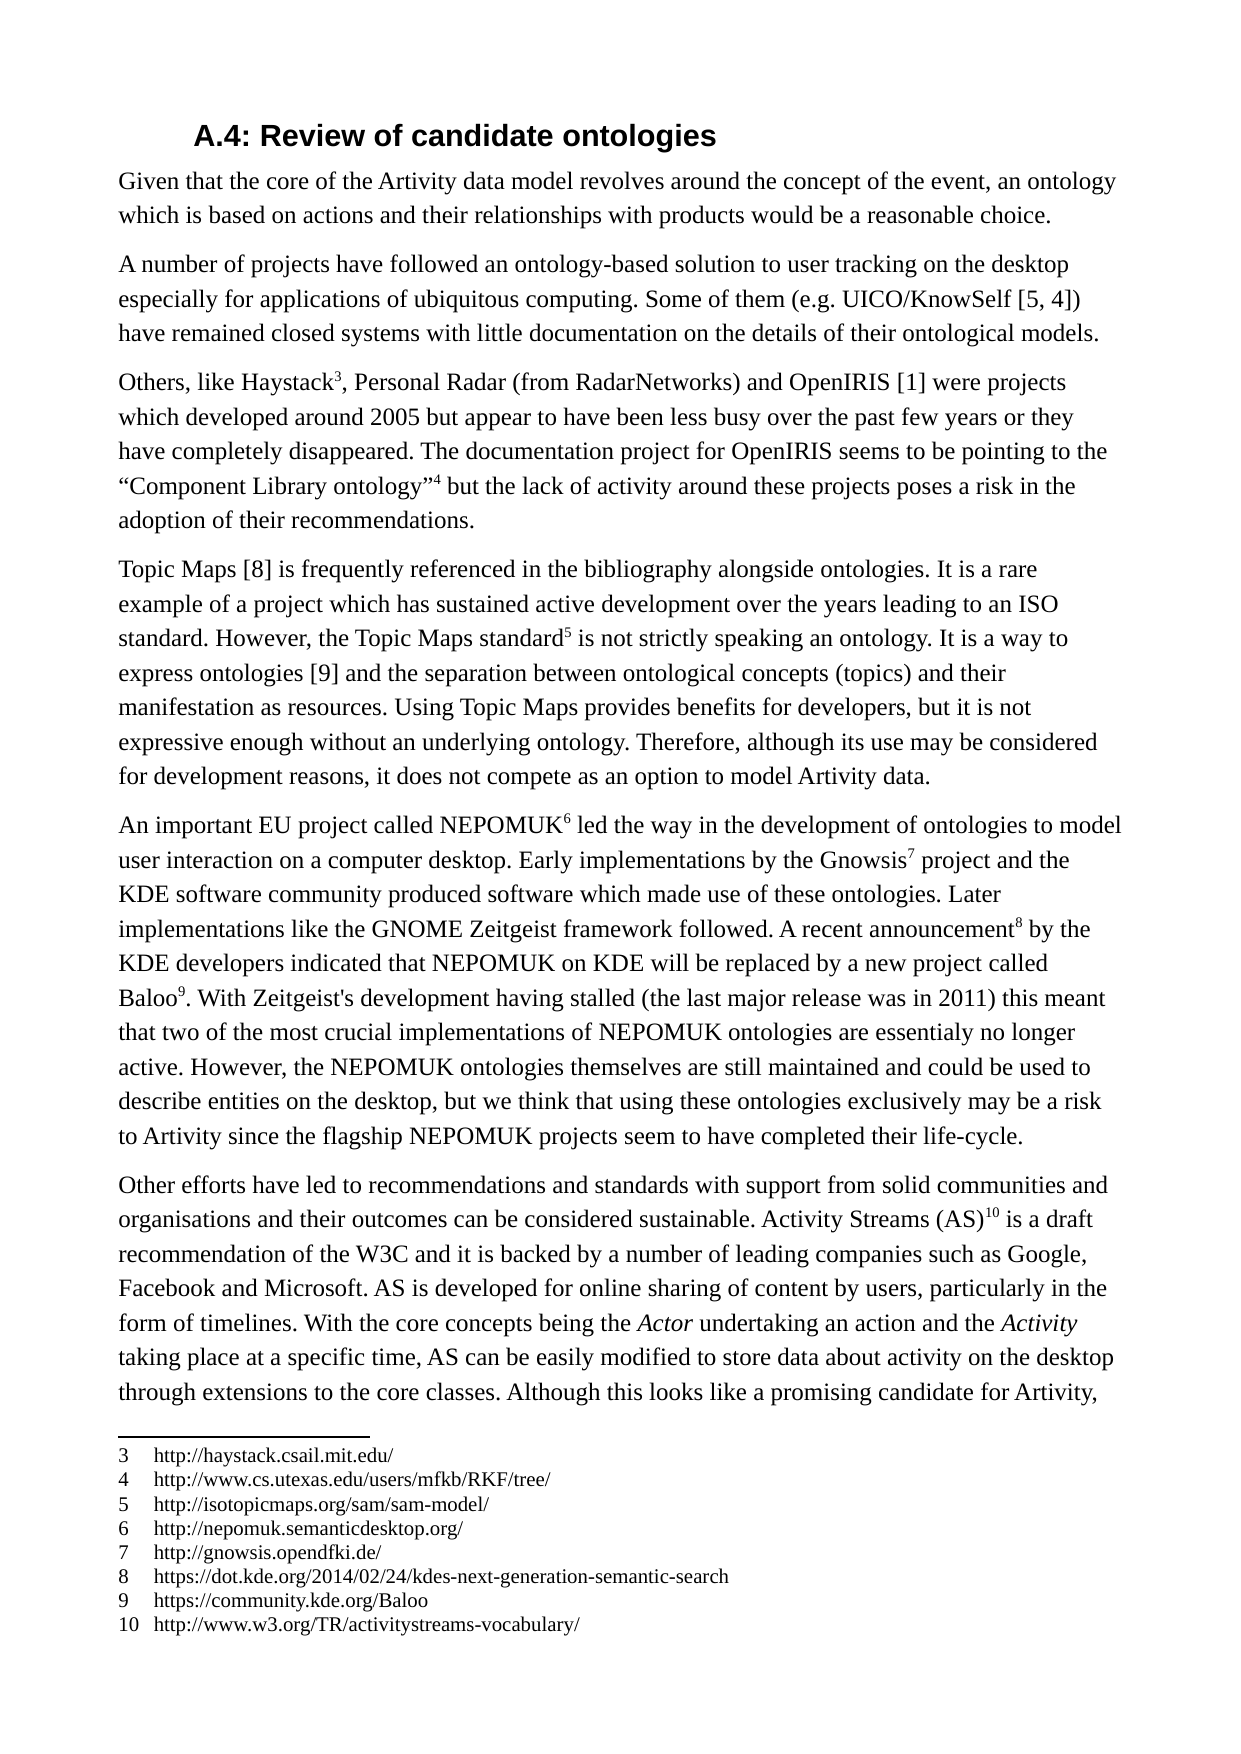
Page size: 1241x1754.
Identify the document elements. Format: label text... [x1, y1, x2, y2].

text An important EU project called NEPOMUK led the way in the development of ontologies to model user interaction on a computer desktop. Early implementations by the Gnowsis project and the KDE software community produced software which made use of these ontologies. Later implementations like the GNOME Zeitgeist framework followed. A recent announcement by the KDE developers indicated that NEPOMUK on KDE will be replaced by a new project called Baloo. With Zeitgeist's development having stalled (the last major release was in 2011) this meant that two of the most crucial implementations of NEPOMUK ontologies are essentialy no longer active. However, the NEPOMUK ontologies themselves are still maintained and could be used to describe entities on the desktop, but we think that using these ontologies exclusively may be a risk to Artivity since the flagship NEPOMUK projects seem to have completed their life-cycle. [118, 810, 1122, 1149]
text https://dot.kde.org/2014/02/24/kdes-next-generation-semantic-search [118, 1564, 1122, 1588]
subtitle Review of candidate ontologies [193, 118, 1122, 153]
text Topic Maps [8] is frequently referenced in the bibliography alongside ontologies. It is a rare example of a project which has sustained active development over the years leading to an ISO standard. However, the Topic Maps standard is not strictly speaking an ontology. It is a way to express ontologies [9] and the separation between ontological concepts (topics) and their manifestation as resources. Using Topic Maps provides benefits for developers, but it is not expressive enough without an underlying ontology. Therefore, although its use may be considered for development reasons, it does not compete as an option to model Artivity data. [118, 554, 1122, 790]
text Others, like Haystack, Personal Radar (from RadarNetworks) and OpenIRIS [1] were projects which developed around 2005 but appear to have been less busy over the past few years or they have completely disappeared. The documentation project for OpenIRIS seems to be pointing to the “Component Library ontology” but the lack of activity around these projects poses a risk in the adoption of their recommendations. [118, 367, 1122, 534]
text Given that the core of the Artivity data model revolves around the concept of the event, an ontology which is based on actions and their relationships with products would be a reasonable choice. [118, 166, 1122, 229]
text http://gnowsis.opendfki.de/ [118, 1539, 1122, 1564]
text http://isotopicmaps.org/sam/sam-model/ [118, 1491, 1122, 1516]
text http://nepomuk.semanticdesktop.org/ [118, 1516, 1122, 1539]
text A number of projects have followed an ontology-based solution to user tracking on the desktop especially for applications of ubiquitous computing. Some of them (e.g. UICO/KnowSelf [5, 4]) have remained closed systems with little documentation on the details of their ontological models. [118, 249, 1122, 347]
text http://haystack.csail.mit.edu/ [118, 1443, 1122, 1467]
text http://www.w3.org/TR/activitystreams-vocabulary/ [118, 1612, 1122, 1636]
text Other efforts have led to recommendations and standards with support from solid communities and organisations and their outcomes can be considered sustainable. Activity Streams (AS) is a draft recommendation of the W3C and it is backed by a number of leading companies such as Google, Facebook and Microsoft. AS is developed for online sharing of content by users, particularly in the form of timelines. With the core concepts being the Actor undertaking an action and the Activity taking place at a specific time, AS can be easily modified to store data about activity on the desktop through extensions to the core classes. Although this looks like a promising candidate for Artivity, [118, 1170, 1122, 1405]
text http://www.cs.utexas.edu/users/mfkb/RKF/tree/ [118, 1467, 1122, 1491]
text https://community.kde.org/Baloo [118, 1588, 1122, 1612]
